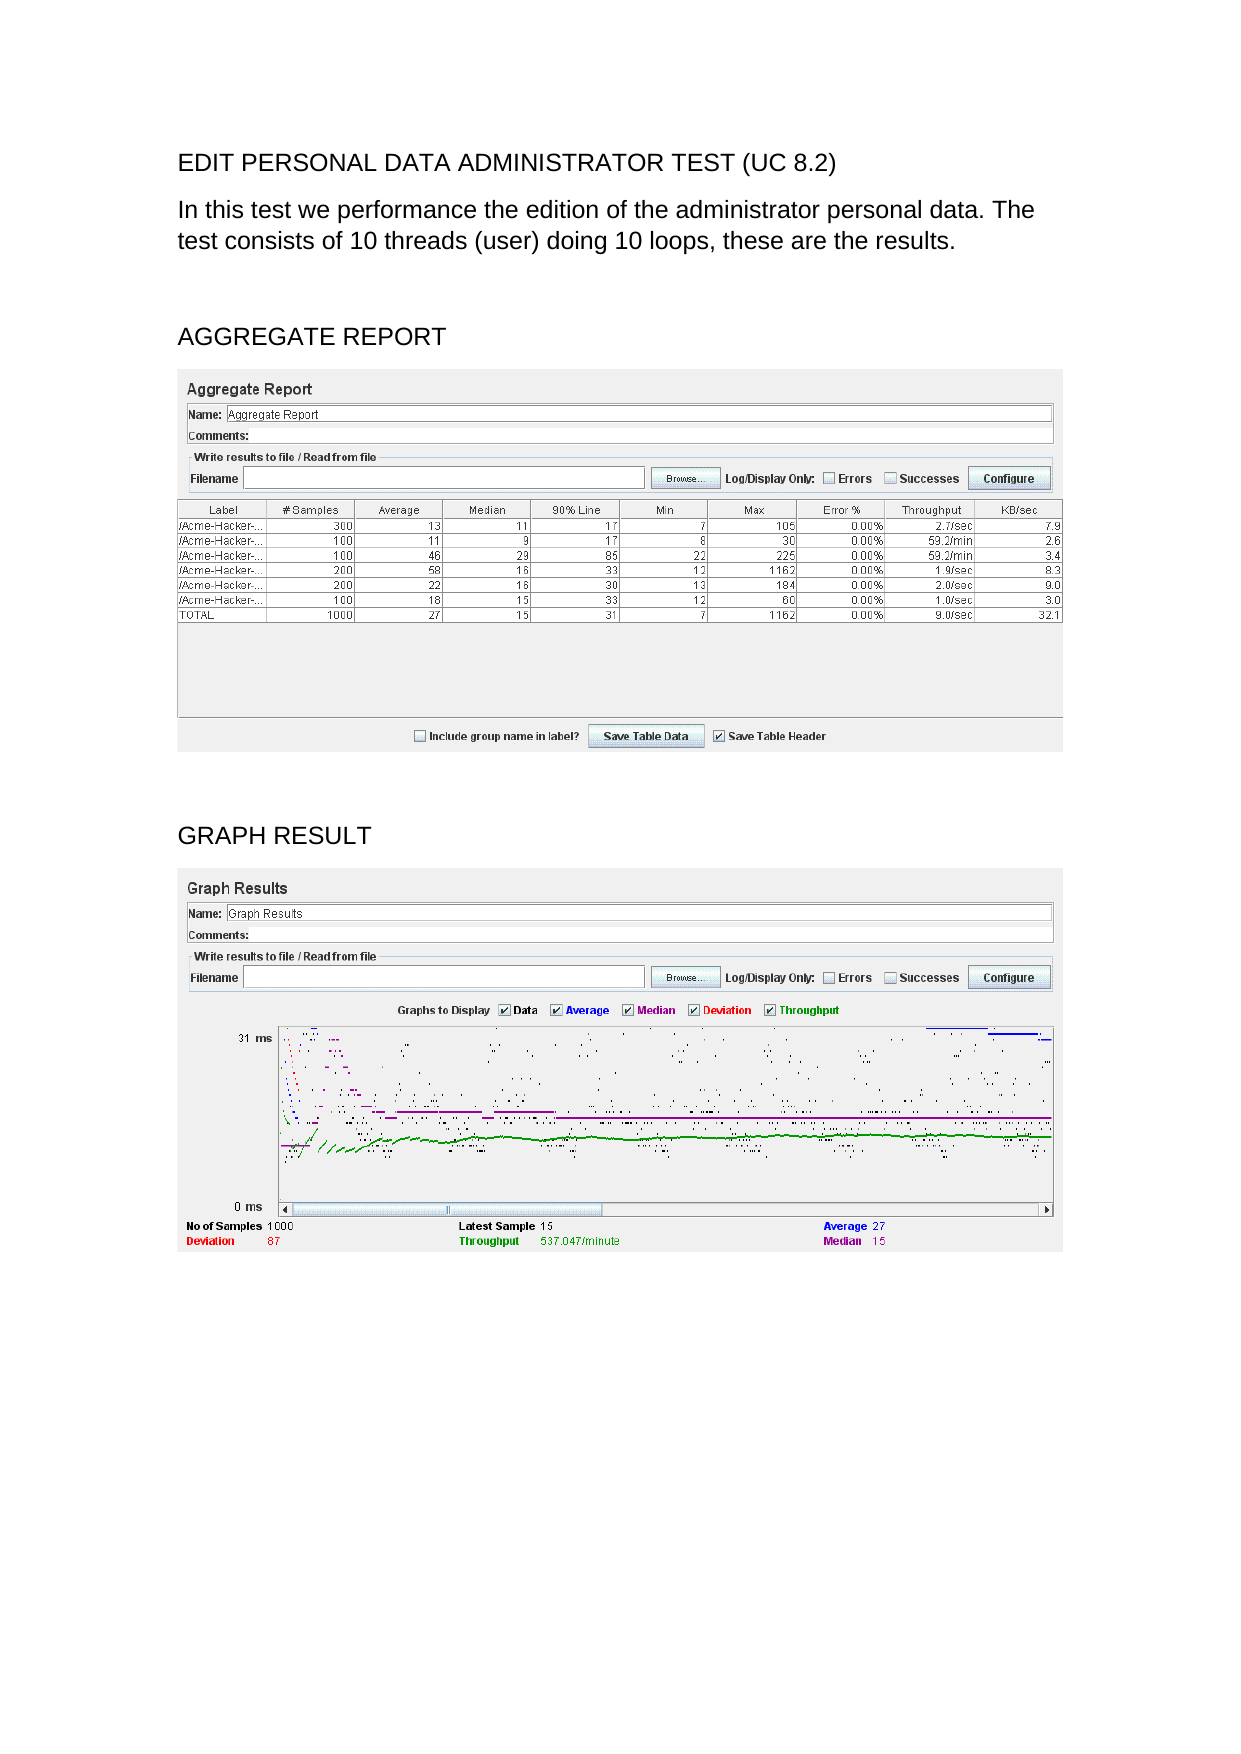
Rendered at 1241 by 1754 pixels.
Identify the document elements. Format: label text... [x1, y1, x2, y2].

text GRAPH RESULT [177, 821, 1063, 850]
text AGGREGATE REPORT [177, 322, 1063, 351]
picture [177, 868, 1063, 1252]
text EDIT PERSONAL DATA ADMINISTRATOR TEST (UC 8.2) [177, 148, 1063, 176]
picture [177, 369, 1063, 752]
text In this test we performance the edition of the administrator personal data. The test consists of 10 threads (user) doing 10 loops, these are the results. [177, 195, 1063, 255]
